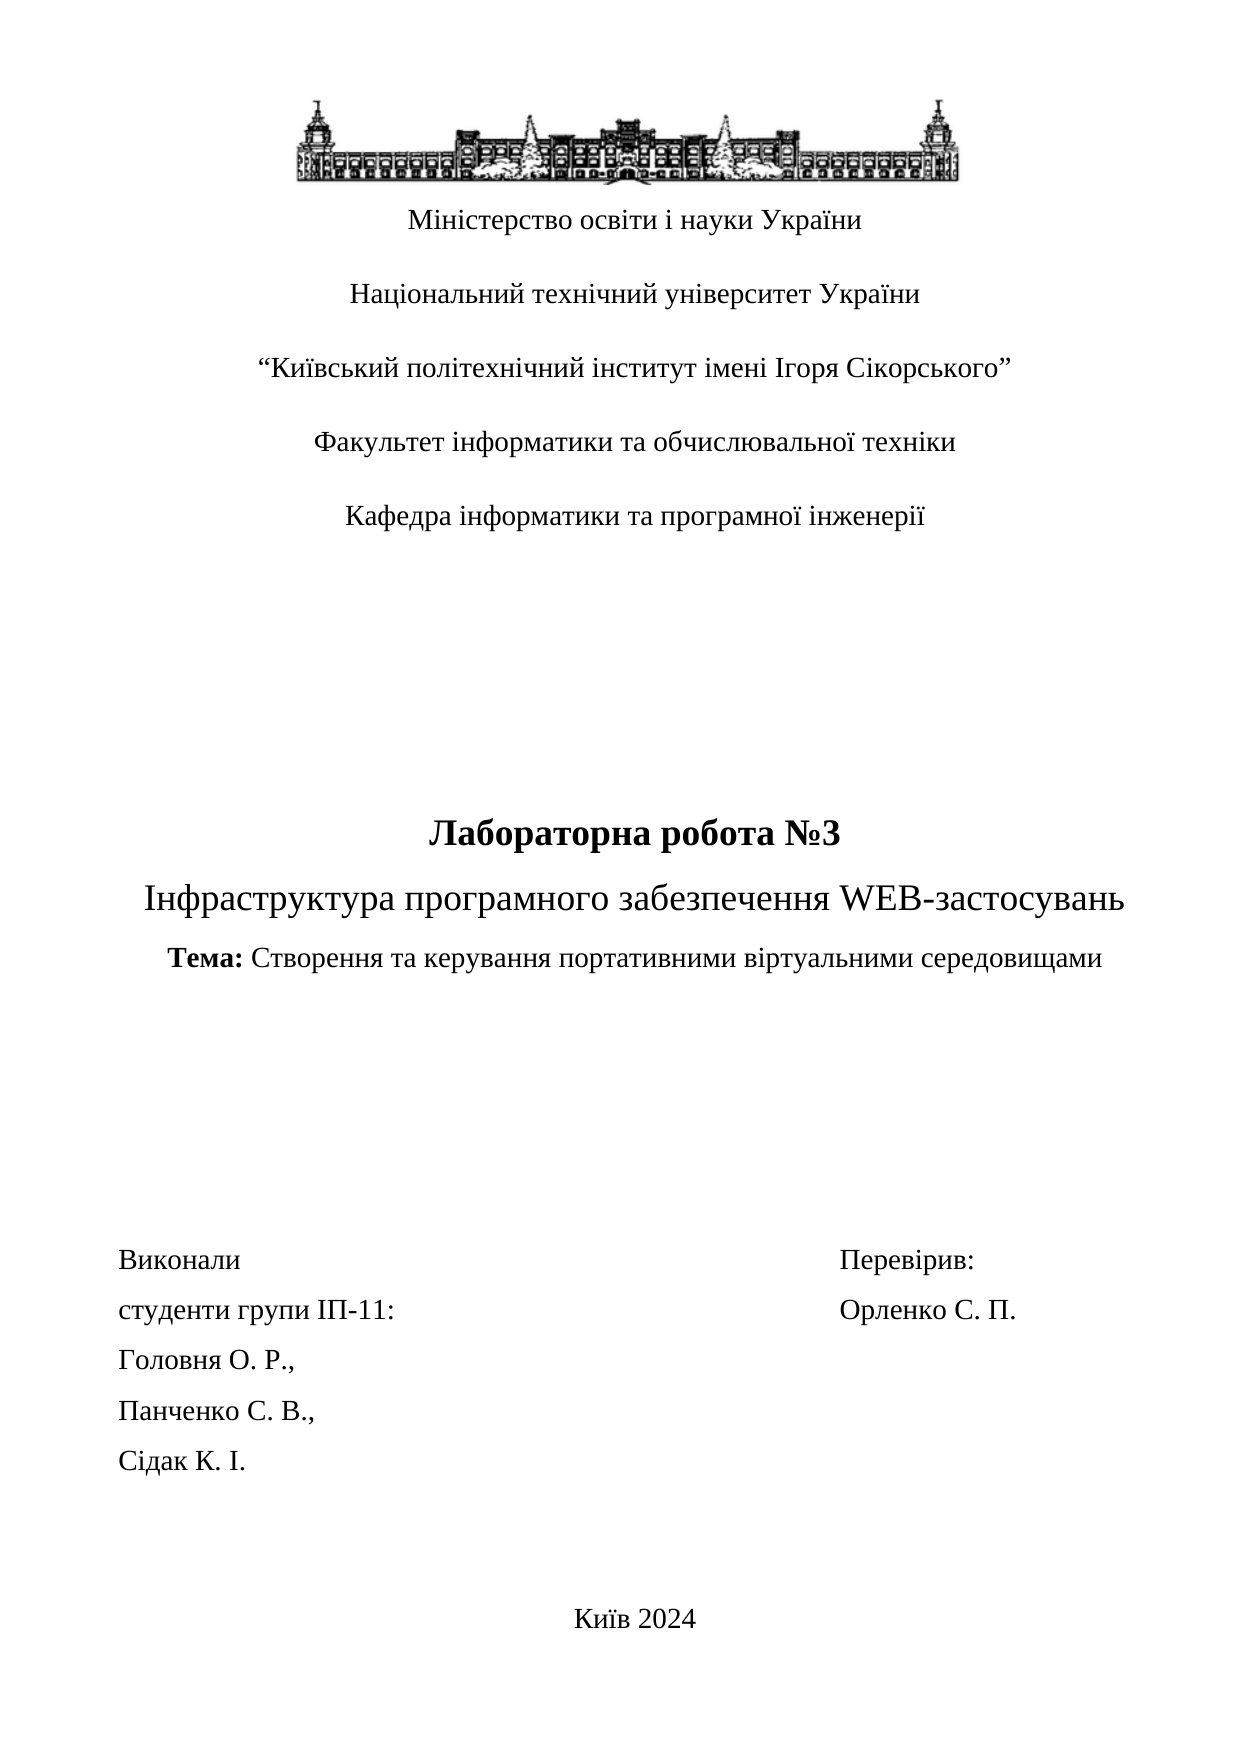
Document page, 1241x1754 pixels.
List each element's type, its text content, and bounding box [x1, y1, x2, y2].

text Лабораторна робота №3 [118, 811, 1152, 854]
picture [259, 88, 1010, 189]
text Виконали Перевірив: [118, 1242, 1152, 1275]
text Інфраструктура програмного забезпечення WEB-застосувань [118, 875, 1152, 918]
text Київ 2024 [118, 1602, 1152, 1635]
text Кафедра інформатики та програмної інженерії [118, 498, 1152, 532]
text Панченко С. В., [118, 1393, 1152, 1426]
text “Київський політехнічний інститут імені Ігоря Сікорського” [118, 350, 1152, 384]
text Національний технічний університет України [118, 276, 1152, 310]
text Головня О. Р., [118, 1342, 1152, 1376]
text студенти групи ІП-11: Орленко С. П. [118, 1292, 1152, 1326]
text Тема: Створення та керування портативними віртуальними середовищами [118, 940, 1152, 973]
text Сідак К. І. [118, 1443, 1152, 1477]
text Міністерство освіти і науки України [118, 202, 1152, 236]
text Факультет інформатики та обчислювальної техніки [118, 424, 1152, 458]
